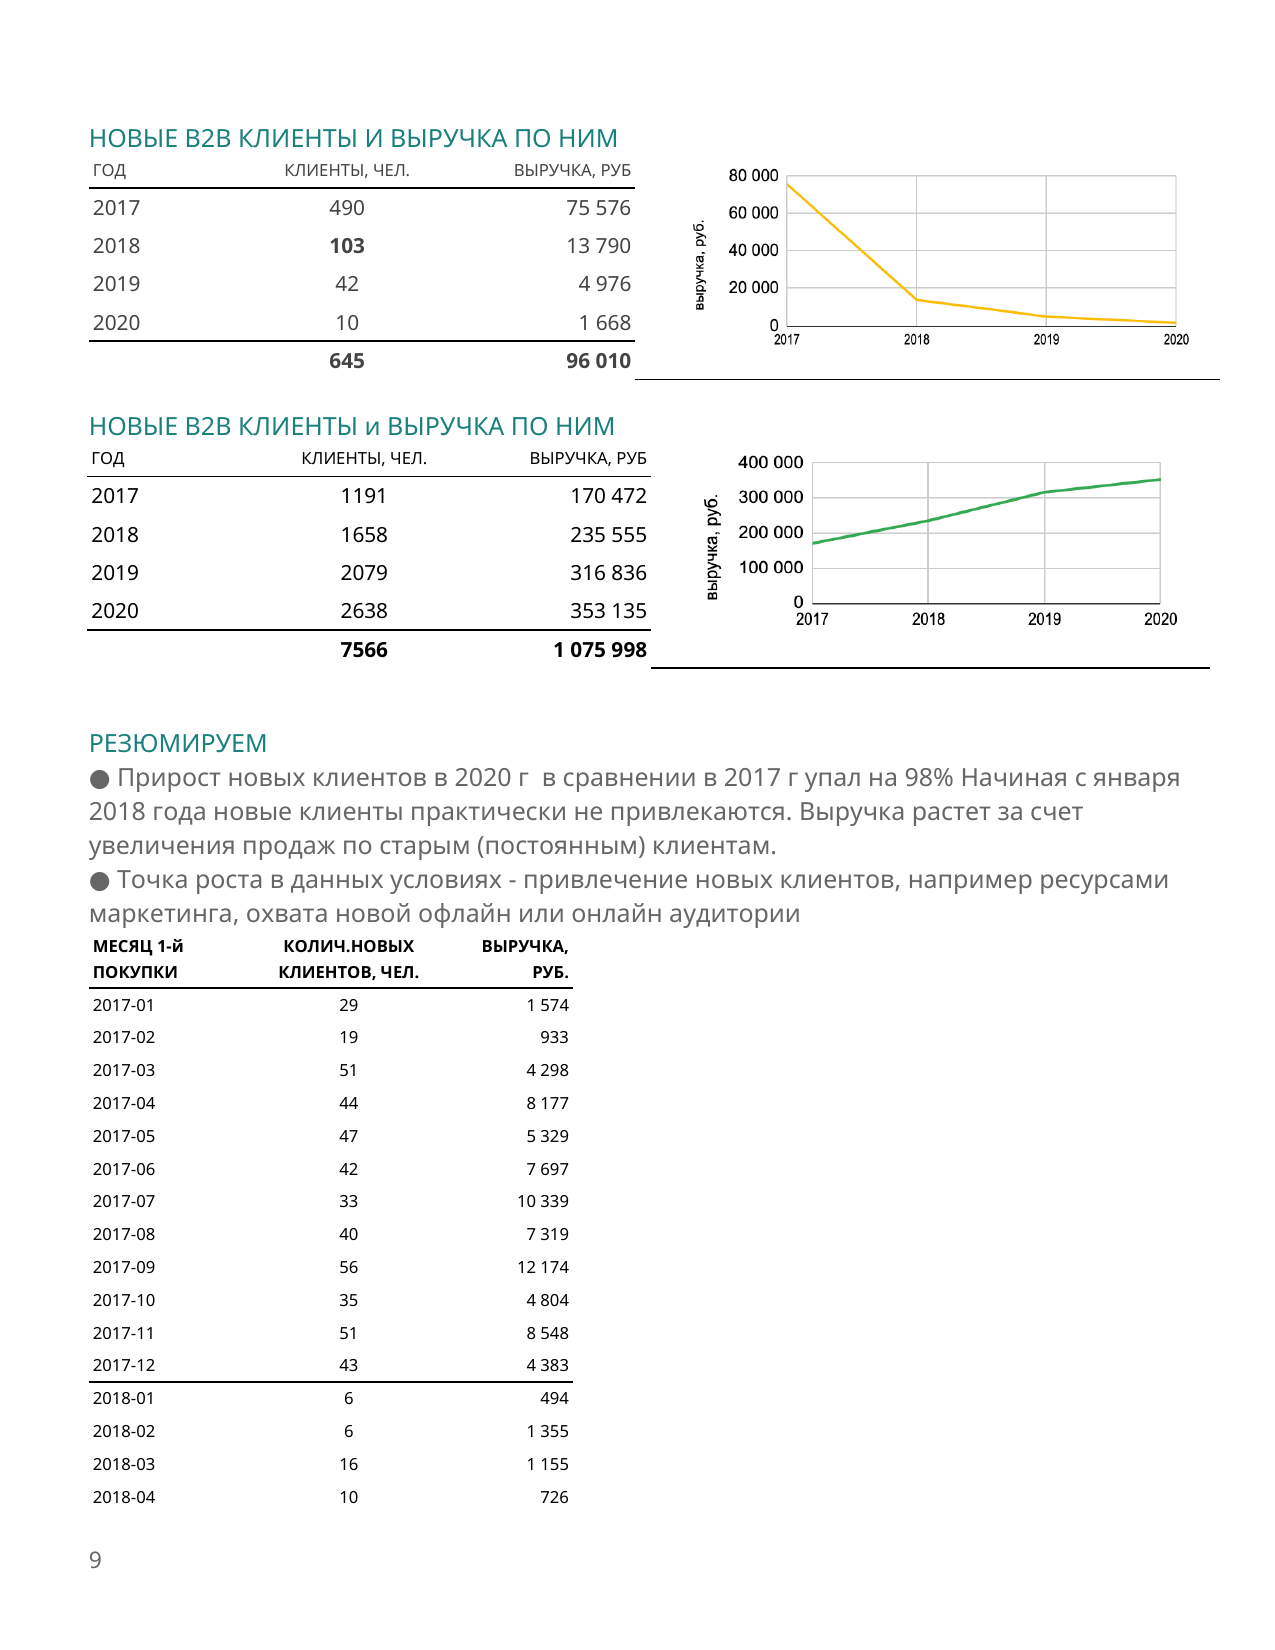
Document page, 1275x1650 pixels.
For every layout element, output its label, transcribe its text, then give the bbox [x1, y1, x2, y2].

table_cell 16 [256, 1447, 442, 1479]
table_cell 13 790 [442, 225, 635, 264]
table_cell 1 355 [442, 1414, 573, 1447]
table_cell 2017 [87, 477, 268, 514]
text ● Прирост новых клиентов в 2020 г в сравнении в 2017 г упал на 98% Начиная с января 2018 года новые клиенты практически не привлекаются. Выручка растет за счет увеличения продаж по старым (постоянным) клиентам. [88, 760, 1196, 862]
table_cell 12 174 [442, 1250, 573, 1282]
table_cell 2017-06 [89, 1151, 256, 1184]
table_cell 43 [256, 1348, 442, 1381]
table_cell 726 [442, 1479, 573, 1512]
table_cell 6 [256, 1383, 442, 1414]
table_cell 2020 [87, 591, 268, 629]
table_cell 2017-07 [89, 1184, 256, 1217]
table_cell 1 075 998 [460, 631, 651, 667]
table_header [635, 154, 1220, 379]
table_cell 494 [442, 1383, 573, 1414]
table_cell 44 [256, 1086, 442, 1118]
table_header КЛИЕНТЫ, ЧЕЛ. [268, 443, 460, 476]
table_header [651, 443, 1210, 667]
table_cell 6 [256, 1414, 442, 1447]
table_cell 1 155 [442, 1447, 573, 1479]
table_cell 51 [256, 1315, 442, 1348]
table_cell 2017-10 [89, 1283, 256, 1315]
table_cell 2017-02 [89, 1020, 256, 1053]
text ● Точка роста в данных условиях - привлечение новых клиентов, например ресурсами маркетинга, охвата новой офлайн или онлайн аудитории [88, 862, 1196, 930]
table_cell 7 697 [442, 1151, 573, 1184]
table_cell 4 804 [442, 1283, 573, 1315]
table_cell [87, 631, 268, 667]
table_cell 2018 [87, 514, 268, 552]
table_cell 2018-03 [89, 1447, 256, 1479]
table_header КОЛИЧ.НОВЫХ КЛИЕНТОВ, ЧЕЛ. [256, 930, 442, 987]
table_cell 42 [256, 1151, 442, 1184]
table_cell 1 574 [442, 989, 573, 1020]
table_cell 2079 [268, 552, 460, 591]
table_cell 19 [256, 1020, 442, 1053]
table_cell 10 [256, 1479, 442, 1512]
table_cell 33 [256, 1184, 442, 1217]
table_cell 40 [256, 1217, 442, 1250]
table_cell [89, 342, 252, 379]
table_header ГОД [89, 154, 252, 187]
table_cell 2017-08 [89, 1217, 256, 1250]
table_cell 8 177 [442, 1086, 573, 1118]
table_cell 170 472 [460, 477, 651, 514]
table_cell 7 319 [442, 1217, 573, 1250]
table_header ВЫРУЧКА, РУБ. [442, 930, 573, 987]
table_header КЛИЕНТЫ, ЧЕЛ. [253, 154, 442, 187]
table_cell 51 [256, 1053, 442, 1086]
text НОВЫЕ В2В КЛИЕНТЫ и ВЫРУЧКА ПО НИМ [88, 409, 1196, 443]
text РЕЗЮМИРУЕМ [88, 726, 1196, 760]
table_cell 2018-04 [89, 1479, 256, 1512]
table_cell 2018-01 [89, 1383, 256, 1414]
table_cell 29 [256, 989, 442, 1020]
table_cell 2017-09 [89, 1250, 256, 1282]
text НОВЫЕ В2В КЛИЕНТЫ И ВЫРУЧКА ПО НИМ [88, 120, 1196, 154]
table_cell 10 [253, 302, 442, 340]
table_cell 56 [256, 1250, 442, 1282]
table_cell 645 [253, 342, 442, 379]
table_cell 1658 [268, 514, 460, 552]
table_cell 4 976 [442, 264, 635, 302]
table_cell 4 298 [442, 1053, 573, 1086]
table_cell 7566 [268, 631, 460, 667]
table_header МЕСЯЦ 1-й ПОКУПКИ [89, 930, 256, 987]
table_cell 8 548 [442, 1315, 573, 1348]
table_cell 2017-11 [89, 1315, 256, 1348]
table_cell 933 [442, 1020, 573, 1053]
table_cell 96 010 [442, 342, 635, 379]
table_cell 35 [256, 1283, 442, 1315]
table_cell 2018-02 [89, 1414, 256, 1447]
picture [682, 158, 1216, 364]
table_cell 2018 [89, 225, 252, 264]
table_cell 2020 [89, 302, 252, 340]
table_cell 5 329 [442, 1119, 573, 1151]
table_cell 2017-03 [89, 1053, 256, 1086]
table_cell 2019 [89, 264, 252, 302]
table_cell 2017-12 [89, 1348, 256, 1381]
table_cell 103 [253, 225, 442, 264]
table_cell 490 [253, 189, 442, 225]
table_cell 2017-05 [89, 1119, 256, 1151]
table_cell 2638 [268, 591, 460, 629]
table_header ГОД [87, 443, 268, 476]
table_cell 316 836 [460, 552, 651, 591]
picture [693, 447, 1207, 640]
table_header ВЫРУЧКА, РУБ [460, 443, 651, 476]
table_cell 2017 [89, 189, 252, 225]
table_cell 353 135 [460, 591, 651, 629]
table_cell 1 668 [442, 302, 635, 340]
table_header ВЫРУЧКА, РУБ [442, 154, 635, 187]
table_cell 42 [253, 264, 442, 302]
table_cell 2019 [87, 552, 268, 591]
table_cell 10 339 [442, 1184, 573, 1217]
table_cell 75 576 [442, 189, 635, 225]
table_cell 2017-01 [89, 989, 256, 1020]
table_cell 2017-04 [89, 1086, 256, 1118]
table_cell 235 555 [460, 514, 651, 552]
table_cell 4 383 [442, 1348, 573, 1381]
table_cell 1191 [268, 477, 460, 514]
table_cell 47 [256, 1119, 442, 1151]
